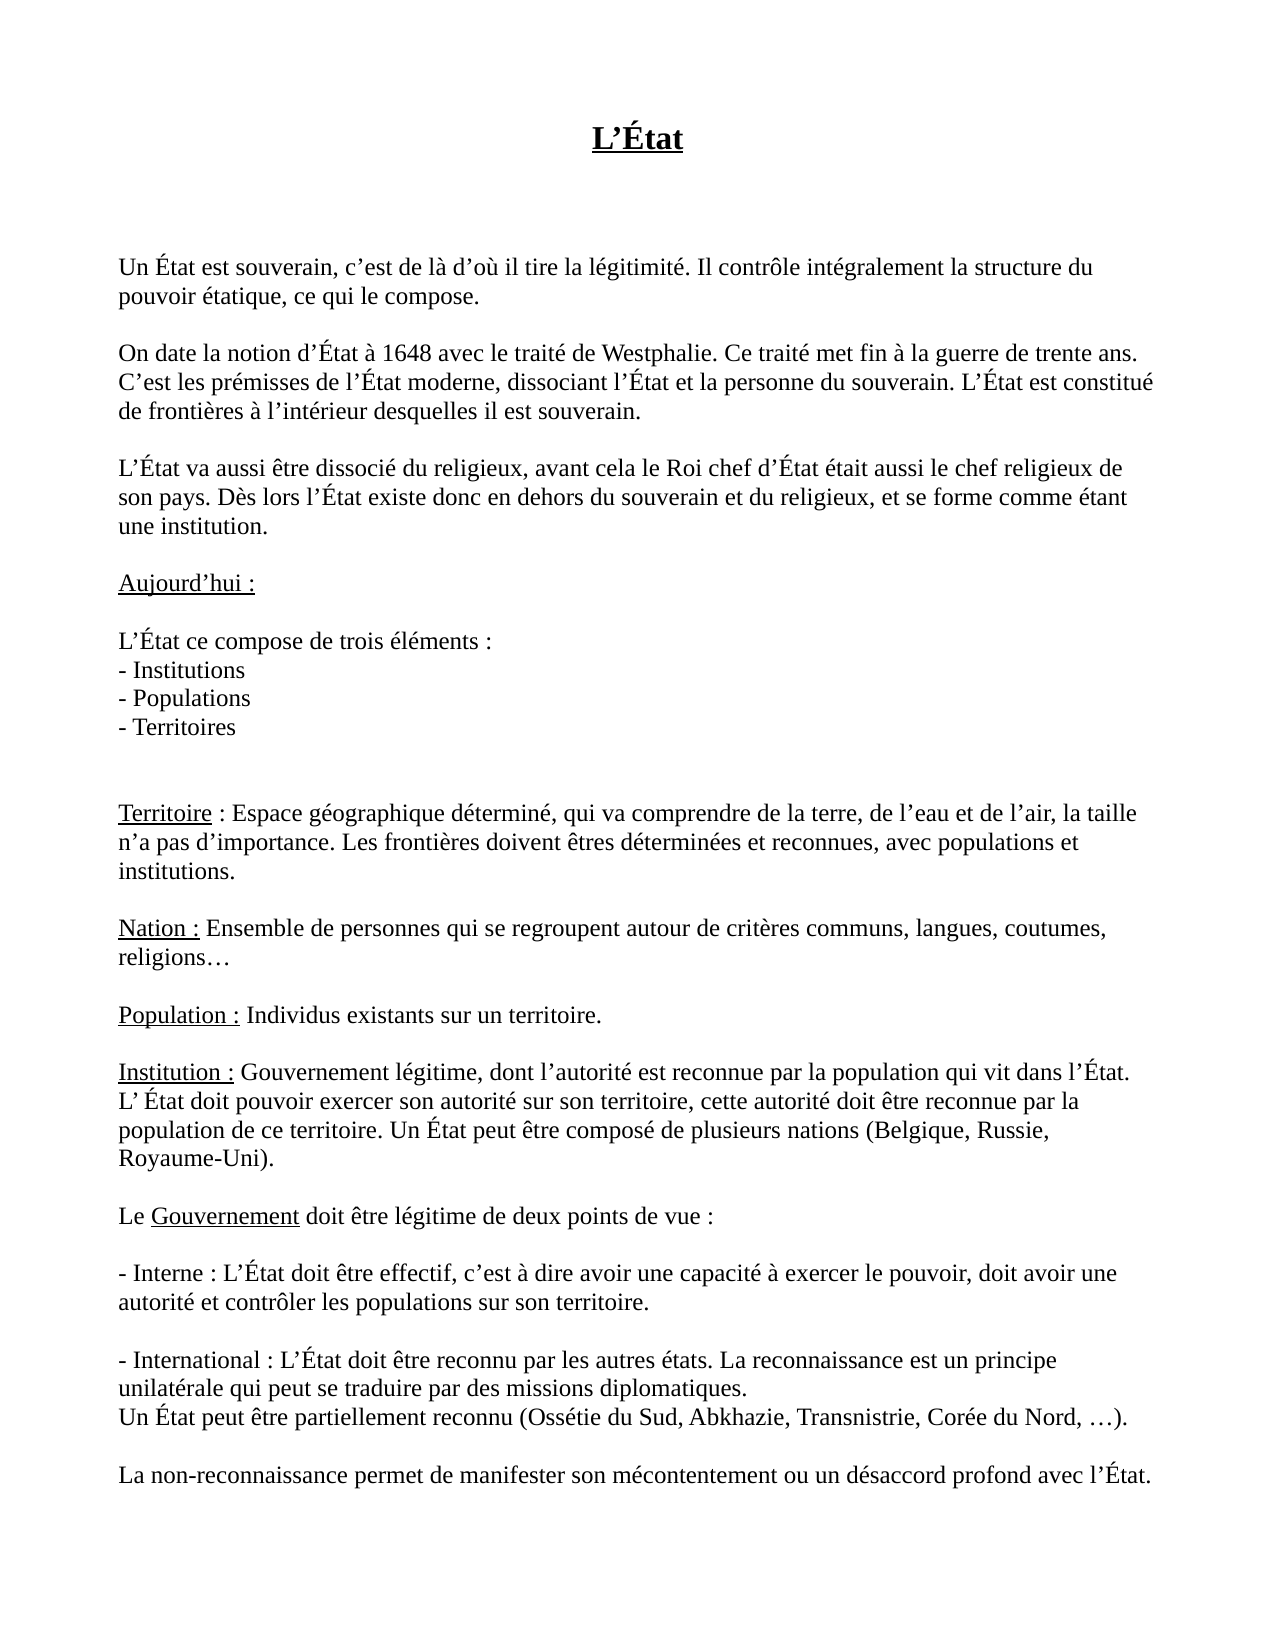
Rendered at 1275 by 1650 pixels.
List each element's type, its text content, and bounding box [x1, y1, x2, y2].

text - Interne : L’État doit être effectif, c’est à dire avoir une capacité à exercer le pouvoir, doit avoir une autorité et contrôler les populations sur son territoire. [118, 1258, 1157, 1316]
text Territoire : Espace géographique déterminé, qui va comprendre de la terre, de l’eau et de l’air, la taille n’a pas d’importance. Les frontières doivent êtres déterminées et reconnues, avec populations et institutions. [118, 798, 1157, 885]
text On date la notion d’État à 1648 avec le traité de Westphalie. Ce traité met fin à la guerre de trente ans. C’est les prémisses de l’État moderne, dissociant l’État et la personne du souverain. L’État est constitué de frontières à l’intérieur desquelles il est souverain. [118, 338, 1157, 425]
text Un État est souverain, c’est de là d’où il tire la légitimité. Il contrôle intégralement la structure du pouvoir étatique, ce qui le compose. [118, 252, 1157, 310]
text L’État [118, 118, 1157, 156]
text La non-reconnaissance permet de manifester son mécontentement ou un désaccord profond avec l’État. [118, 1460, 1157, 1488]
text - Populations [118, 683, 1157, 712]
text Un État peut être partiellement reconnu (Ossétie du Sud, Abkhazie, Transnistrie, Corée du Nord, …). [118, 1402, 1157, 1431]
text - Institutions [118, 655, 1157, 683]
text Population : Individus existants sur un territoire. [118, 1000, 1157, 1028]
text Aujourd’hui : [118, 568, 1157, 597]
text - International : L’État doit être reconnu par les autres états. La reconnaissance est un principe unilatérale qui peut se traduire par des missions diplomatiques. [118, 1345, 1157, 1402]
text L’État va aussi être dissocié du religieux, avant cela le Roi chef d’État était aussi le chef religieux de son pays. Dès lors l’État existe donc en dehors du souverain et du religieux, et se forme comme étant une institution. [118, 453, 1157, 540]
text Institution : Gouvernement légitime, dont l’autorité est reconnue par la population qui vit dans l’État. [118, 1057, 1157, 1086]
text - Territoires [118, 712, 1157, 741]
text Le Gouvernement doit être légitime de deux points de vue : [118, 1201, 1157, 1230]
text L’ État doit pouvoir exercer son autorité sur son territoire, cette autorité doit être reconnue par la population de ce territoire. Un État peut être composé de plusieurs nations (Belgique, Russie, Royaume-Uni). [118, 1086, 1157, 1172]
text Nation : Ensemble de personnes qui se regroupent autour de critères communs, langues, coutumes, religions… [118, 913, 1157, 971]
text L’État ce compose de trois éléments : [118, 626, 1157, 655]
